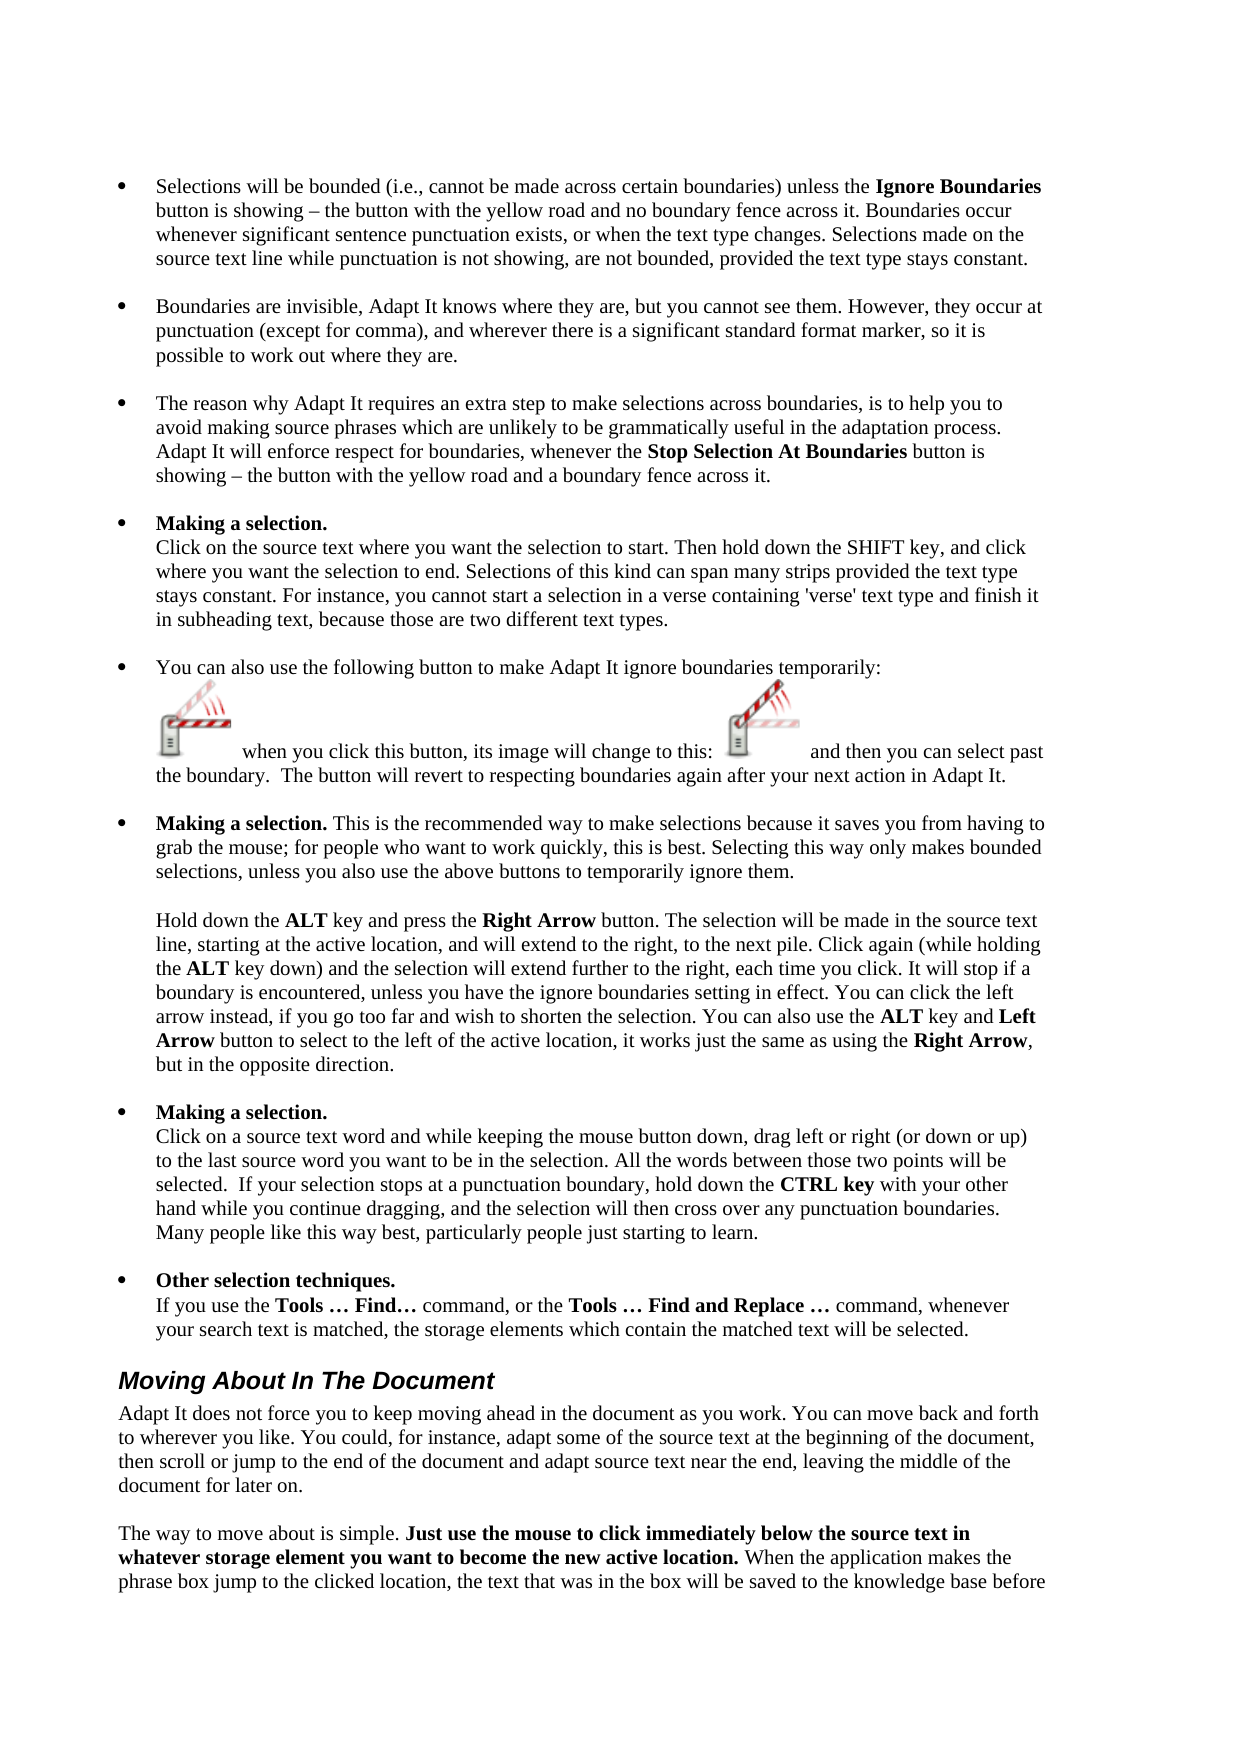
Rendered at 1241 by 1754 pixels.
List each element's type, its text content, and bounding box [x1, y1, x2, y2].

list Making a selection. This is the recommended way to make selections because it saves you from having to grab the mouse; for people who want to work quickly, this is best. Selecting this way only makes bounded selections, unless you also use the above buttons to temporarily ignore them. Hold down the ALT key and press the Right Arrow button. The selection will be made in the source text line, starting at the active location, and will extend to the right, to the next pile. Click again (while holding the ALT key down) and the selection will extend further to the right, each time you click. It will stop if a boundary is encountered, unless you have the ignore boundaries setting in effect. You can click the left arrow instead, if you go too far and wish to shorten the selection. You can also use the ALT key and Left Arrow button to select to the left of the active location, it works just the same as using the Right Arrow, but in the opposite direction. [118, 811, 1048, 1100]
list You can also use the following button to make Adapt It ignore boundaries temporarily: when you click this button, its image will change to this: and then you can select past the boundary. The button will revert to respecting boundaries again after your next action in Adapt It. [118, 655, 1048, 811]
list Making a selection. Click on the source text where you want the selection to start. Then hold down the SHIFT key, and click where you want the selection to end. Selections of this kind can span many strips provided the text type stays constant. For instance, you cannot start a selection in a verse containing 'verse' text type and finish it in subheading text, because those are two different text types. [118, 511, 1048, 655]
list Other selection techniques. If you use the Tools … Find… command, or the Tools … Find and Replace … command, whenever your search text is matched, the storage elements which contain the matched text will be selected. [118, 1268, 1048, 1341]
picture [723, 679, 800, 759]
text The way to move about is simple. Just use the mouse to click immediately below the source text in whatever storage element you want to become the new active location. When the application makes the phrase box jump to the clicked location, the text that was in the box will be saved to the knowledge base before [118, 1521, 1048, 1593]
picture [155, 679, 232, 759]
list Making a selection. Click on a source text word and while keeping the mouse button down, drag left or right (or down or up) to the last source word you want to be in the selection. All the words between those two points will be selected. If your selection stops at a punctuation boundary, hold down the CTRL key with your other hand while you continue dragging, and the selection will then cross over any punctuation boundaries. Many people like this way best, particularly people just starting to learn. [118, 1100, 1048, 1268]
list Selections will be bounded (i.e., cannot be made across certain boundaries) unless the Ignore Boundaries button is showing – the button with the yellow road and no boundary fence across it. Boundaries occur whenever significant sentence punctuation exists, or when the text type changes. Selections made on the source text line while punctuation is not showing, are not bounded, provided the text type stays constant. [118, 174, 1048, 294]
list The reason why Adapt It requires an extra step to make selections across boundaries, is to help you to avoid making source phrases which are unlikely to be grammatically useful in the adaptation process. Adapt It will enforce respect for boundaries, whenever the Stop Selection At Boundaries button is showing – the button with the yellow road and a boundary fence across it. [118, 391, 1048, 511]
list Boundaries are invisible, Adapt It knows where they are, but you cannot see them. However, they occur at punctuation (except for comma), and wherever there is a significant standard format marker, so it is possible to work out where they are. [118, 294, 1048, 391]
text Adapt It does not force you to keep moving ahead in the document as you work. You can move back and forth to wherever you like. You could, for instance, adapt some of the source text at the beginning of the document, then scroll or jump to the end of the document and adapt source text near the end, leaving the middle of the document for later on. [118, 1401, 1048, 1497]
subtitle Moving About In The Document [118, 1366, 1048, 1394]
